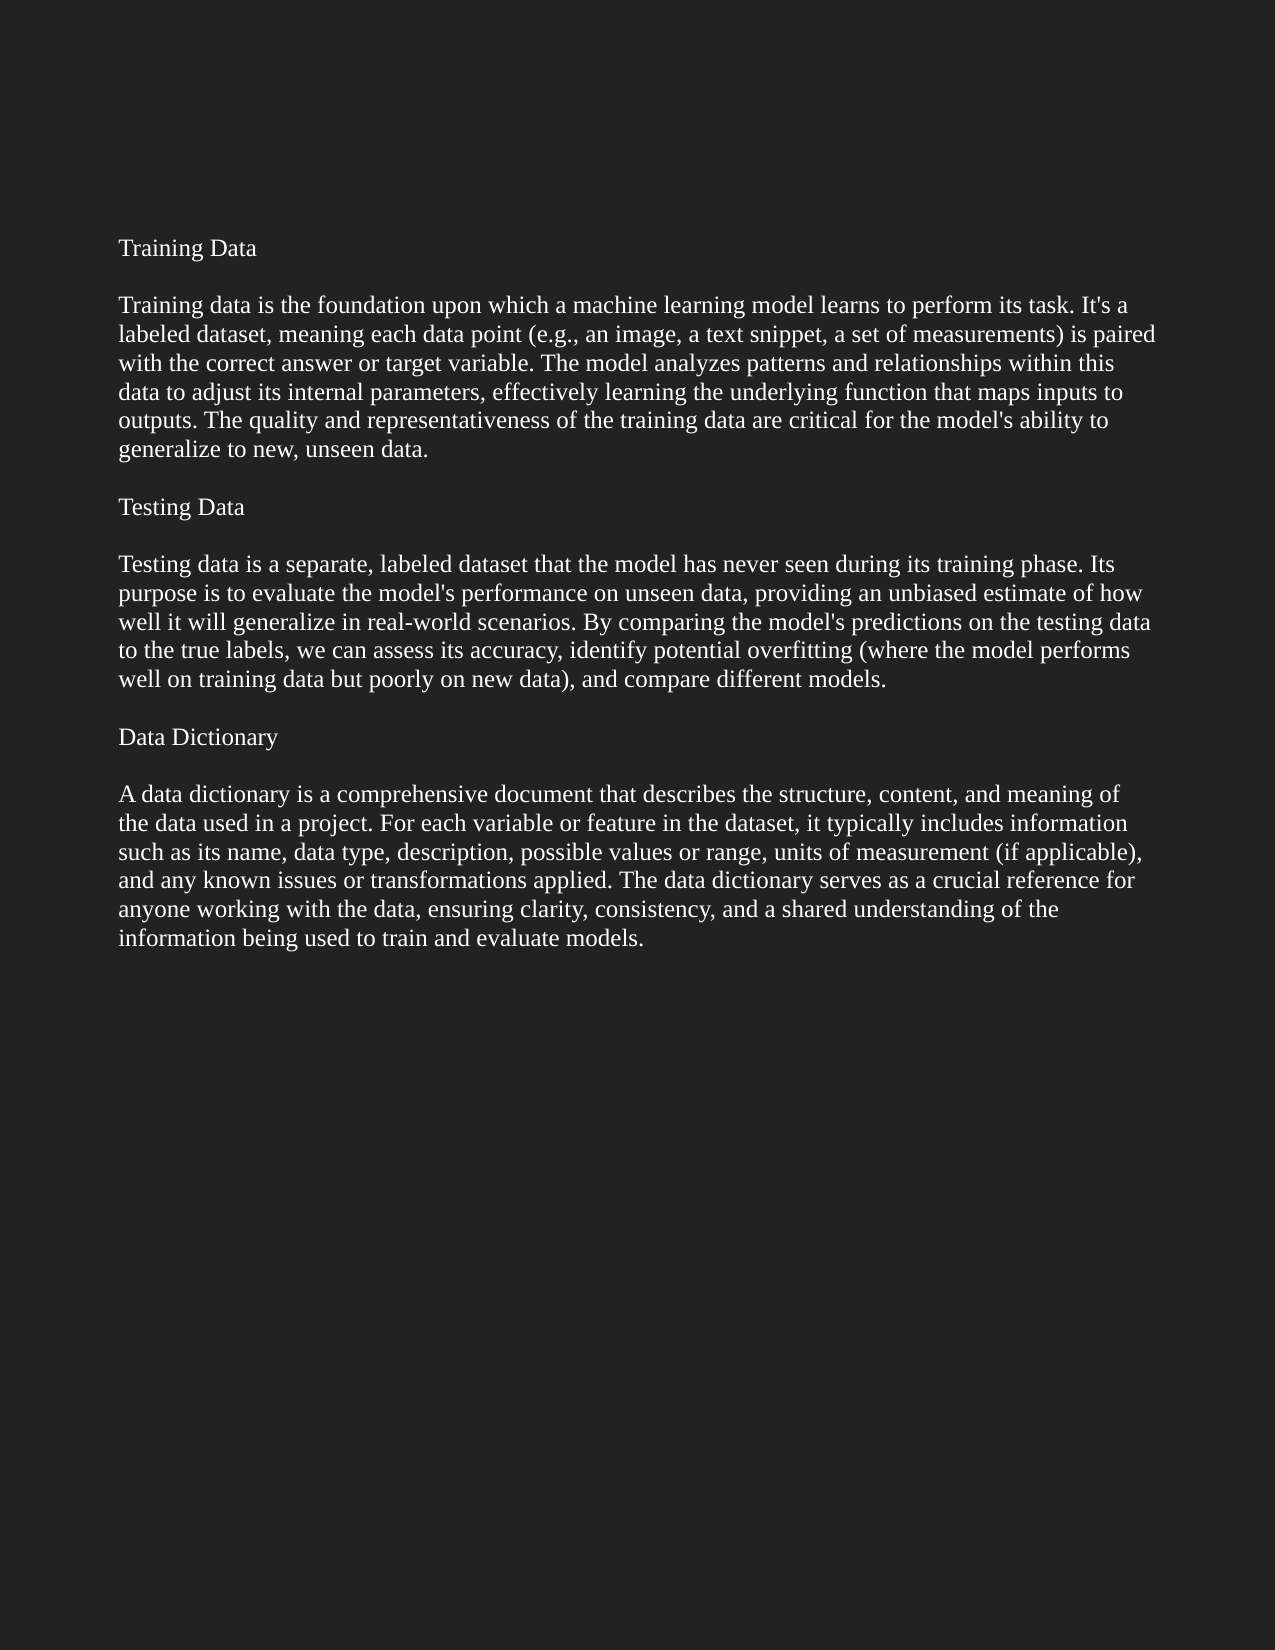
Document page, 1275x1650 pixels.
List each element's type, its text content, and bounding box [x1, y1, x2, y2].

text Training Data Training data is the foundation upon which a machine learning model learns to perform its task. It's a labeled dataset, meaning each data point (e.g., an image, a text snippet, a set of measurements) is paired with the correct answer or target variable. The model analyzes patterns and relationships within this data to adjust its internal parameters, effectively learning the underlying function that maps inputs to outputs. The quality and representativeness of the training data are critical for the model's ability to generalize to new, unseen data. Testing Data Testing data is a separate, labeled dataset that the model has never seen during its training phase. Its purpose is to evaluate the model's performance on unseen data, providing an unbiased estimate of how well it will generalize in real-world scenarios. By comparing the model's predictions on the testing data to the true labels, we can assess its accuracy, identify potential overfitting (where the model performs well on training data but poorly on new data), and compare different models. Data Dictionary A data dictionary is a comprehensive document that describes the structure, content, and meaning of the data used in a project. For each variable or feature in the dataset, it typically includes information such as its name, data type, description, possible values or range, units of measurement (if applicable), and any known issues or transformations applied. The data dictionary serves as a crucial reference for anyone working with the data, ensuring clarity, consistency, and a shared understanding of the information being used to train and evaluate models. [118, 233, 1157, 952]
